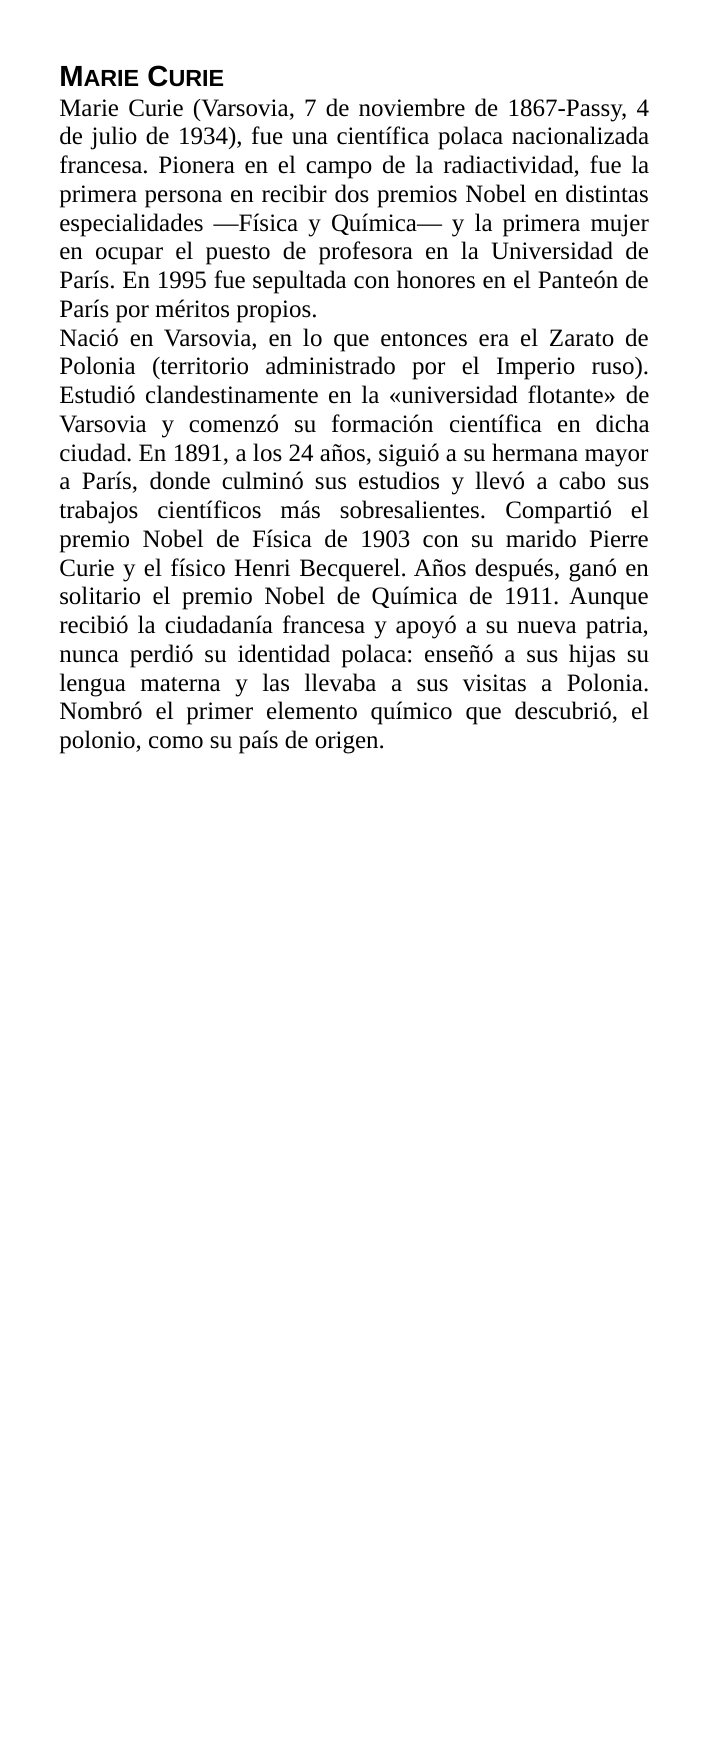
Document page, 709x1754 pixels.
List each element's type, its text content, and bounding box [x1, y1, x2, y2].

text Nació en Varsovia, en lo que entonces era el Zarato de Polonia (territorio administrado por el Imperio ruso). Estudió clandestinamente en la «universidad flotante» de Varsovia y comenzó su formación científica en dicha ciudad. En 1891, a los 24 años, siguió a su hermana mayor a París, donde culminó sus estudios y llevó a cabo sus trabajos científicos más sobresalientes. Compartió el premio Nobel de Física de 1903 con su marido Pierre Curie y el físico Henri Becquerel. Años después, ganó en solitario el premio Nobel de Química de 1911. Aunque recibió la ciudadanía francesa y apoyó a su nueva patria, nunca perdió su identidad polaca: enseñó a sus hijas su lengua materna y las llevaba a sus visitas a Polonia. Nombró el primer elemento químico que descubrió, el polonio, como su país de origen. [59, 323, 649, 754]
text Marie Curie [59, 59, 649, 93]
text Marie Curie (Varsovia, 7 de noviembre de 1867-Passy, 4 de julio de 1934), fue una científica polaca nacionalizada francesa. Pionera en el campo de la radiactividad, fue la primera persona en recibir dos premios Nobel en distintas especialidades —Física y Química— y la primera mujer en ocupar el puesto de profesora en la Universidad de París. En 1995 fue sepultada con honores en el Panteón de París por méritos propios. [59, 93, 649, 323]
